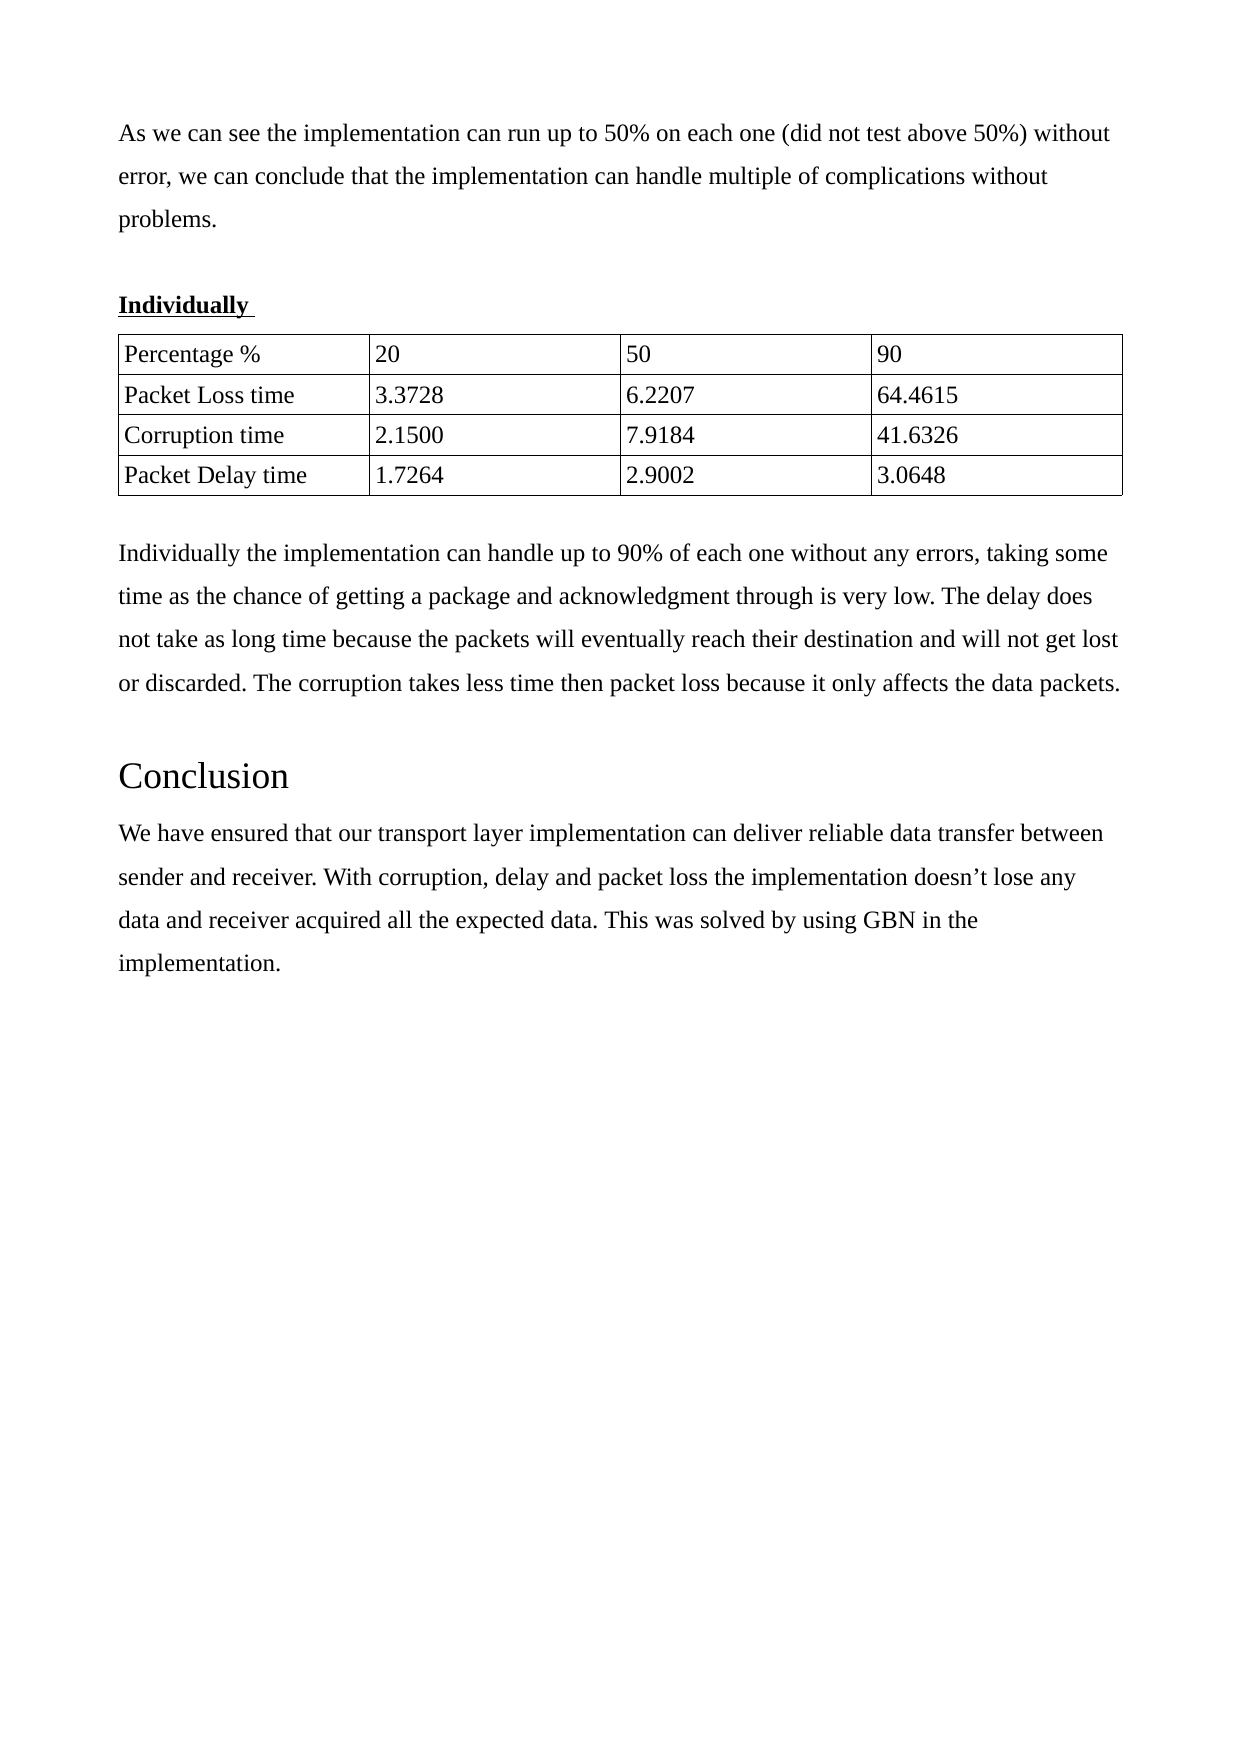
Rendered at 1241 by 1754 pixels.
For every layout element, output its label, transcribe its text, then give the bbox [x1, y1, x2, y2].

table_header 50 [621, 335, 871, 374]
text As we can see the implementation can run up to 50% on each one (did not test above 50%) without error, we can conclude that the implementation can handle multiple of complications without problems. [118, 118, 1122, 233]
text Conclusion [118, 754, 1122, 797]
table_cell 2.1500 [370, 415, 620, 455]
text Individually [118, 291, 1122, 319]
table_cell 41.6326 [872, 415, 1122, 455]
table_cell Packet Loss time [119, 375, 369, 414]
table_cell 7.9184 [621, 415, 871, 455]
table_cell 2.9002 [621, 456, 871, 495]
text Individually the implementation can handle up to 90% of each one without any errors, taking some time as the chance of getting a package and acknowledgment through is very low. The delay does not take as long time because the packets will eventually reach their destination and will not get lost or discarded. The corruption takes less time then packet loss because it only affects the data packets. [118, 538, 1122, 696]
table_header Percentage % [119, 335, 369, 374]
table_cell Packet Delay time [119, 456, 369, 495]
table_cell 1.7264 [370, 456, 620, 495]
table_cell 6.2207 [621, 375, 871, 414]
table_header 20 [370, 335, 620, 374]
table_cell Corruption time [119, 415, 369, 455]
table_cell 64.4615 [872, 375, 1122, 414]
table_cell 3.3728 [370, 375, 620, 414]
table_cell 3.0648 [872, 456, 1122, 495]
text We have ensured that our transport layer implementation can deliver reliable data transfer between sender and receiver. With corruption, delay and packet loss the implementation doesn’t lose any data and receiver acquired all the expected data. This was solved by using GBN in the implementation. [118, 818, 1122, 977]
table_header 90 [872, 335, 1122, 374]
